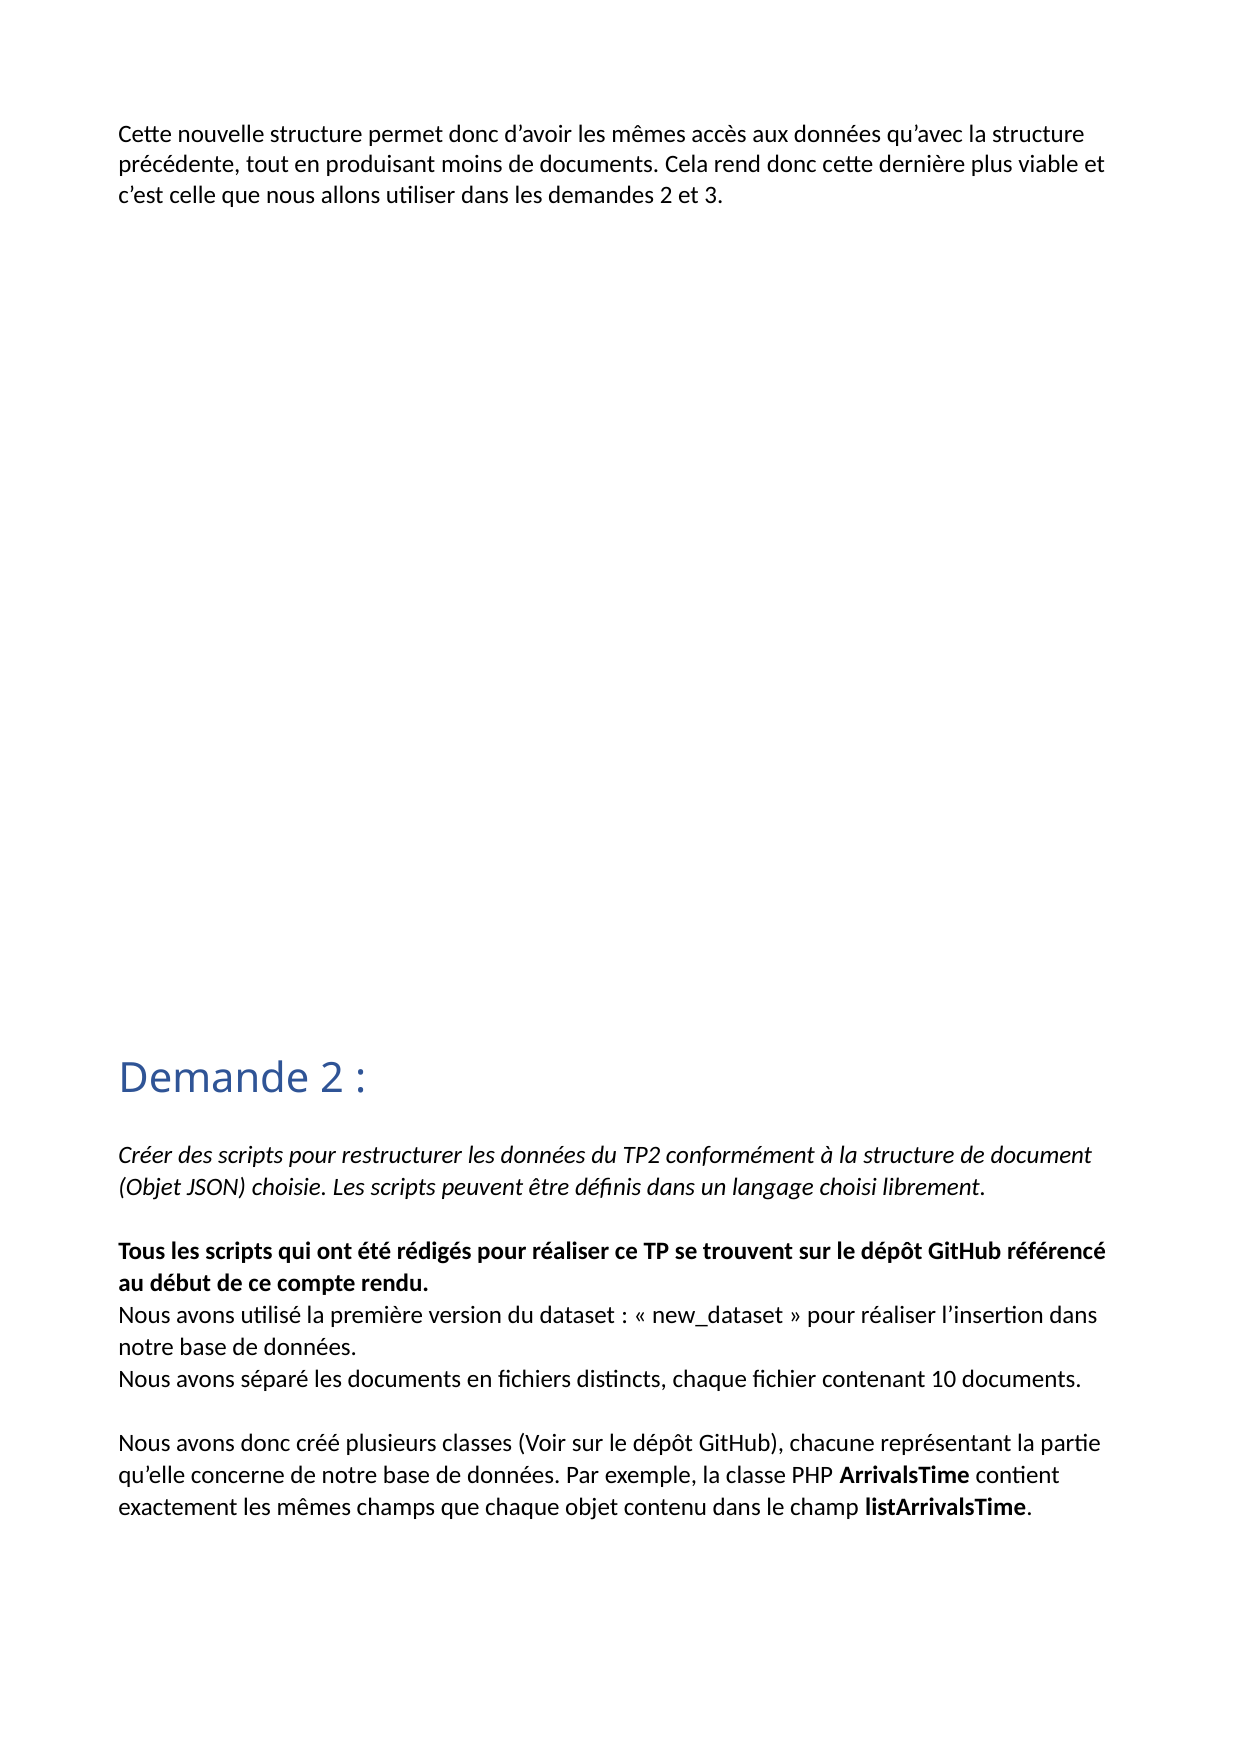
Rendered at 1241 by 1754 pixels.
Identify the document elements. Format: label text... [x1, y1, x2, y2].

text Créer des scripts pour restructurer les données du TP2 conformément à la structure de document (Objet JSON) choisie. Les scripts peuvent être définis dans un langage choisi librement. [118, 1139, 1122, 1202]
text Nous avons séparé les documents en fichiers distincts, chaque fichier contenant 10 documents. [118, 1363, 1122, 1393]
text Nous avons utilisé la première version du dataset : « new_dataset » pour réaliser l’insertion dans notre base de données. [118, 1299, 1122, 1362]
text Nous avons donc créé plusieurs classes (Voir sur le dépôt GitHub), chacune représentant la partie qu’elle concerne de notre base de données. Par exemple, la classe PHP ArrivalsTime contient exactement les mêmes champs que chaque objet contenu dans le champ listArrivalsTime. [118, 1427, 1122, 1521]
subtitle Demande 2 : [118, 1048, 1122, 1104]
text Cette nouvelle structure permet donc d’avoir les mêmes accès aux données qu’avec la structure précédente, tout en produisant moins de documents. Cela rend donc cette dernière plus viable et c’est celle que nous allons utiliser dans les demandes 2 et 3. [118, 118, 1122, 210]
text Tous les scripts qui ont été rédigés pour réaliser ce TP se trouvent sur le dépôt GitHub référencé au début de ce compte rendu. [118, 1235, 1122, 1298]
